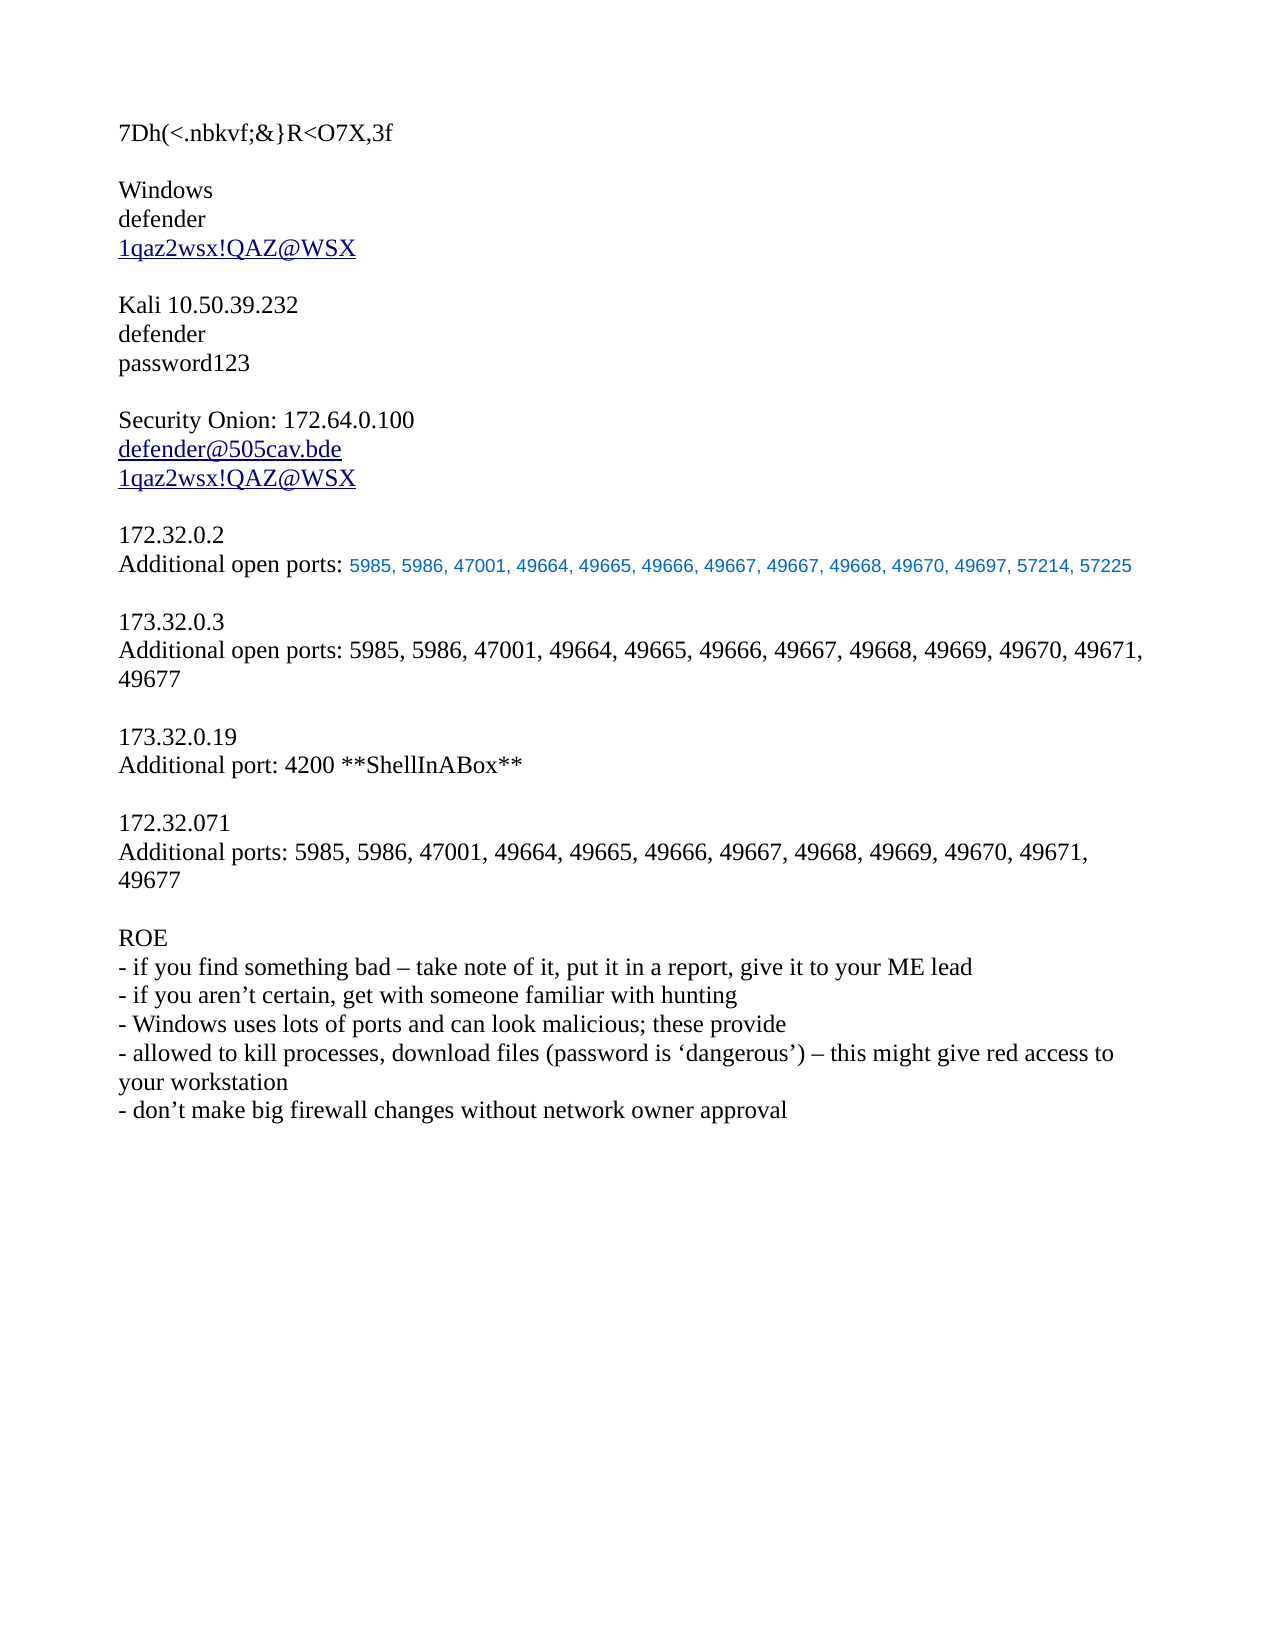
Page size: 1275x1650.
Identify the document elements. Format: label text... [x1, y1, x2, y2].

text 172.32.071 [118, 808, 1157, 837]
text - don’t make big firewall changes without network owner approval [118, 1096, 1157, 1124]
text Kali 10.50.39.232 [118, 291, 1157, 319]
text Additional open ports: 5985, 5986, 47001, 49664, 49665, 49666, 49667, 49668, 49669, 49670, 49671, 49677 [118, 636, 1157, 693]
text Windows [118, 176, 1157, 204]
text - Windows uses lots of ports and can look malicious; these provide [118, 1009, 1157, 1038]
text ROE [118, 923, 1157, 952]
text 1qaz2wsx!QAZ@WSX [118, 463, 1157, 492]
text 1qaz2wsx!QAZ@WSX [118, 233, 1157, 262]
text Additional ports: 5985, 5986, 47001, 49664, 49665, 49666, 49667, 49668, 49669, 49670, 49671, 49677 [118, 837, 1157, 894]
text - allowed to kill processes, download files (password is ‘dangerous’) – this might give red access to your workstation [118, 1038, 1157, 1096]
text Additional open ports: 5985, 5986, 47001, 49664, 49665, 49666, 49667, 49667, 49668, 49670, 49697, 57214, 57225 [118, 549, 1157, 578]
text - if you find something bad – take note of it, put it in a report, give it to your ME lead [118, 952, 1157, 981]
text Additional port: 4200 **ShellInABox** [118, 751, 1157, 779]
text defender@505cav.bde [118, 434, 1157, 463]
text defender [118, 319, 1157, 348]
text defender [118, 204, 1157, 233]
text password123 [118, 348, 1157, 377]
text 7Dh(<.nbkvf;&}R<O7X,3f [118, 118, 1157, 147]
text Security Onion: 172.64.0.100 [118, 406, 1157, 434]
text 173.32.0.19 [118, 722, 1157, 751]
text 172.32.0.2 [118, 521, 1157, 549]
text - if you aren’t certain, get with someone familiar with hunting [118, 981, 1157, 1009]
text 173.32.0.3 [118, 578, 1157, 636]
